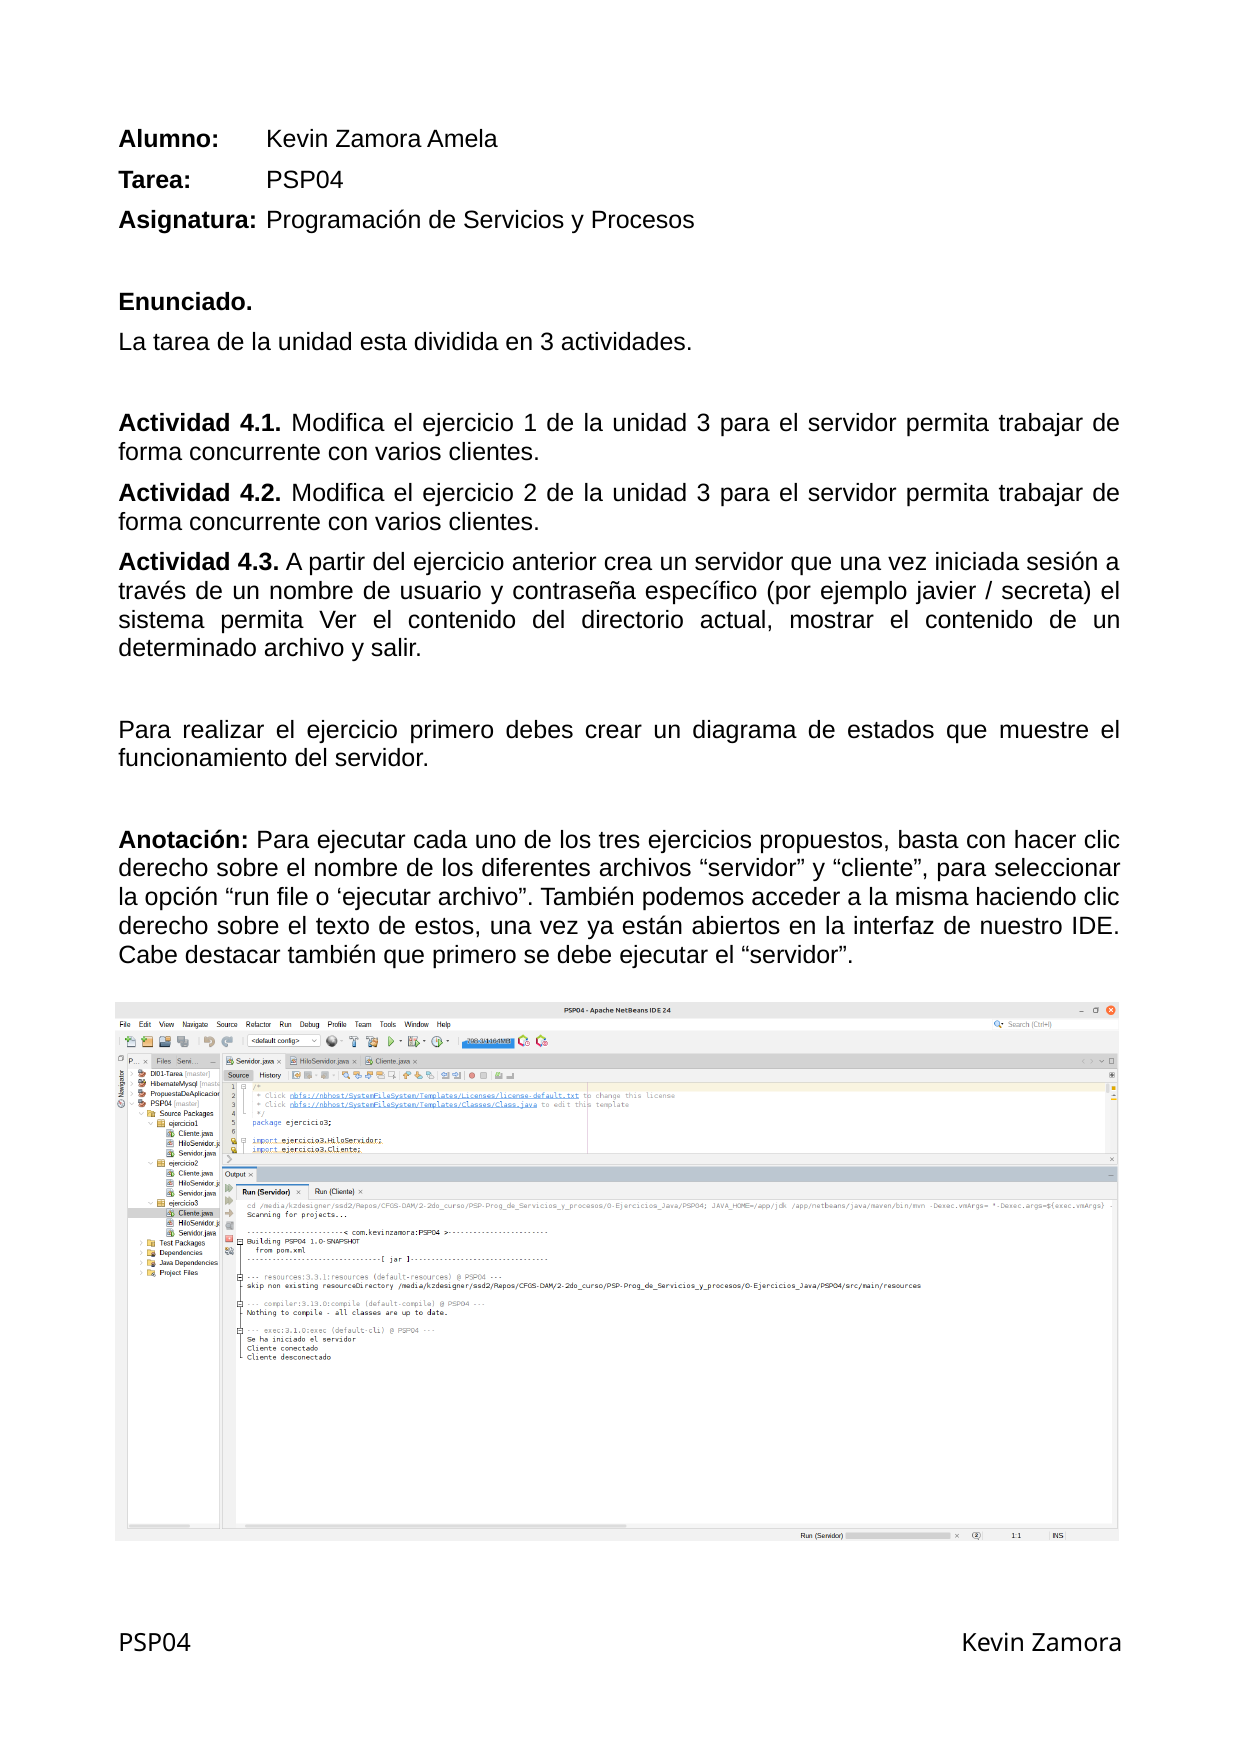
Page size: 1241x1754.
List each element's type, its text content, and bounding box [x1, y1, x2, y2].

text Actividad 4.2. Modifica el ejercicio 2 de la unidad 3 para el servidor permita trabajar de forma concurrente con varios clientes. [118, 478, 1122, 535]
text Alumno: Kevin Zamora Amela [118, 124, 1122, 153]
text Actividad 4.1. Modifica el ejercicio 1 de la unidad 3 para el servidor permita trabajar de forma concurrente con varios clientes. [118, 408, 1122, 466]
text Anotación: Para ejecutar cada uno de los tres ejercicios propuestos, basta con hacer clic derecho sobre el nombre de los diferentes archivos “servidor” y “cliente”, para seleccionar la opción “run file o ‘ejecutar archivo”. También podemos acceder a la misma haciendo clic derecho sobre el texto de estos, una vez ya están abiertos en la interfaz de nuestro IDE. Cabe destacar también que primero se debe ejecutar el “servidor”. [118, 825, 1122, 968]
text Para realizar el ejercicio primero debes crear un diagrama de estados que muestre el funcionamiento del servidor. [118, 715, 1122, 772]
text Enunciado. [118, 287, 1122, 315]
text Actividad 4.3. A partir del ejercicio anterior crea un servidor que una vez iniciada sesión a través de un nombre de usuario y contraseña específico (por ejemplo javier / secreta) el sistema permita Ver el contenido del directorio actual, mostrar el contenido de un determinado archivo y salir. [118, 547, 1122, 662]
text La tarea de la unidad esta dividida en 3 actividades. [118, 327, 1122, 356]
text Asignatura: Programación de Servicios y Procesos [118, 205, 1122, 234]
picture [115, 1002, 1119, 1541]
text Tarea: PSP04 [118, 165, 1122, 193]
